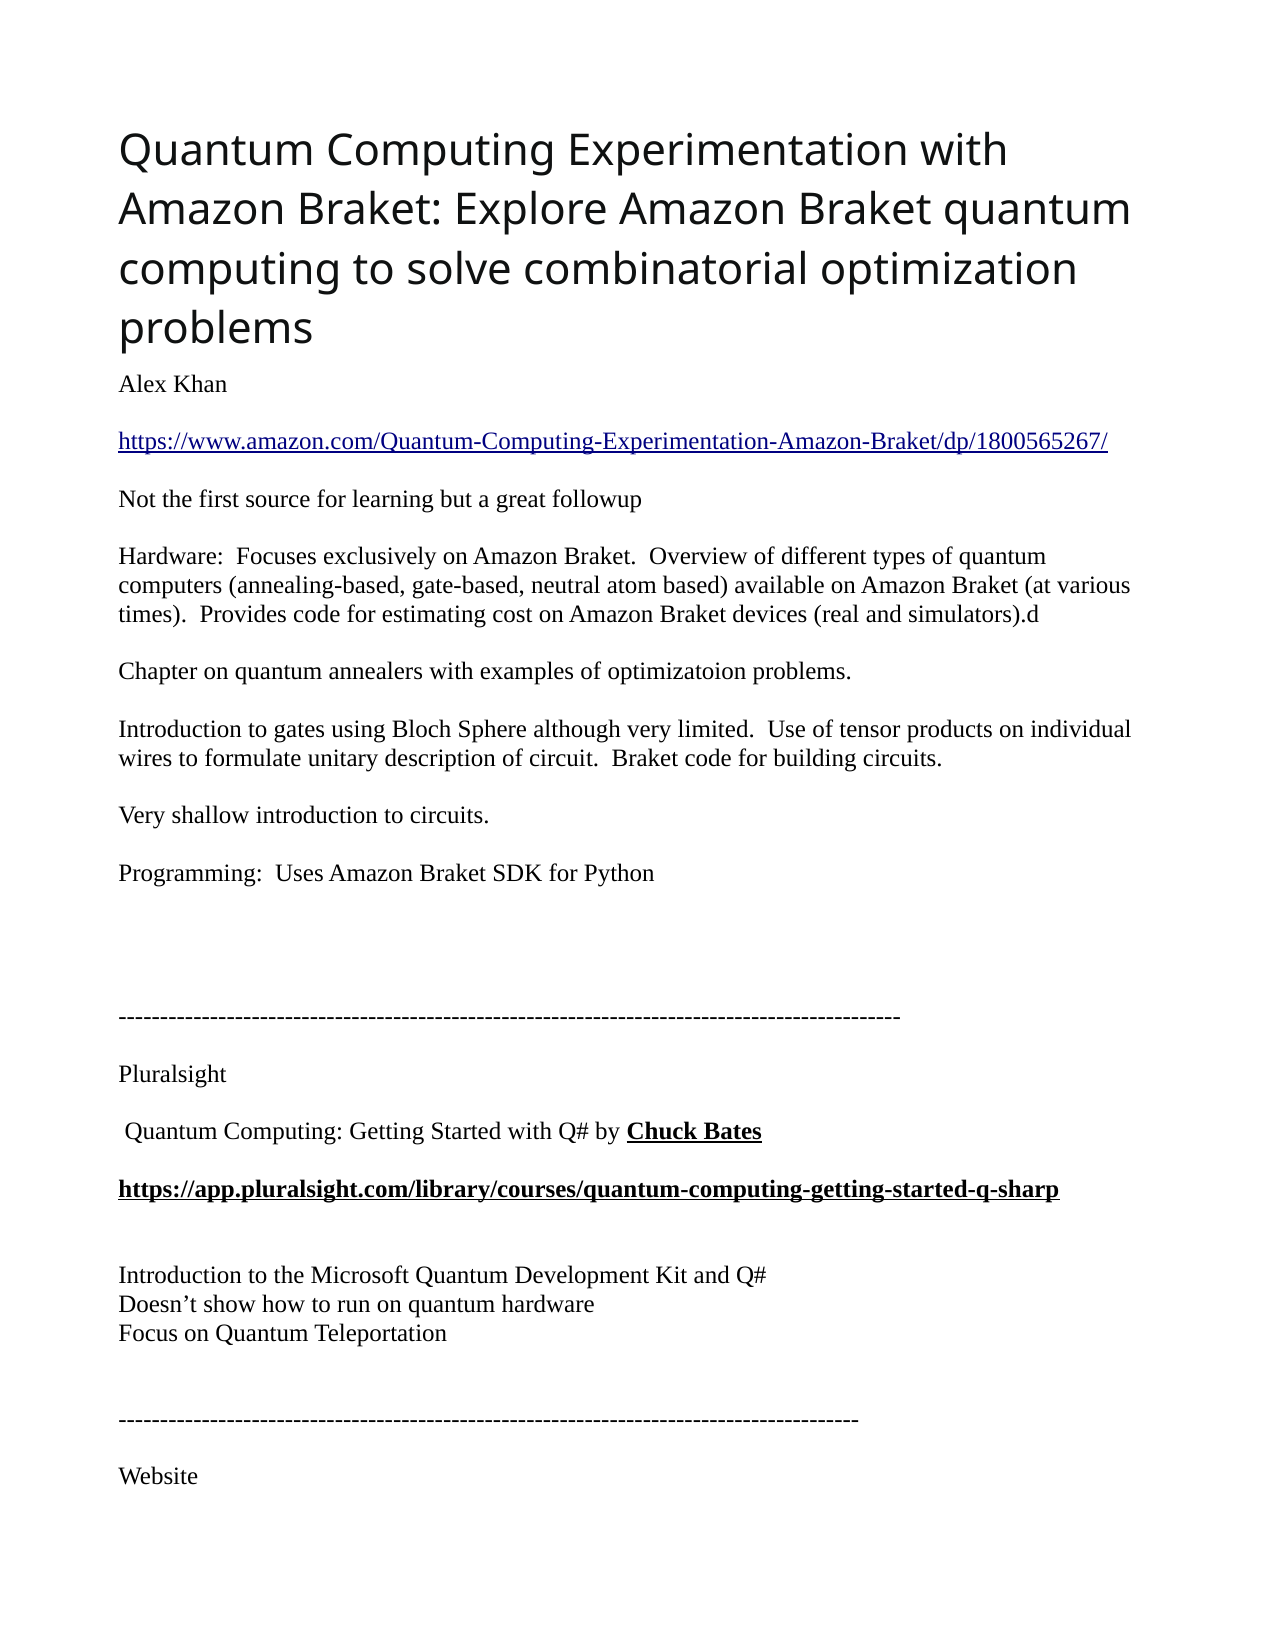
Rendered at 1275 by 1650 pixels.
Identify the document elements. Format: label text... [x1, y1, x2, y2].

text Introduction to the Microsoft Quantum Development Kit and Q# [118, 1260, 1157, 1289]
text Programming: Uses Amazon Braket SDK for Python [118, 858, 1157, 886]
text Focus on Quantum Teleportation [118, 1318, 1157, 1346]
text Pluralsight [118, 1059, 1157, 1088]
text Doesn’t show how to run on quantum hardware [118, 1289, 1157, 1318]
text https://app.pluralsight.com/library/courses/quantum-computing-getting-started-q-sharp [118, 1174, 1157, 1203]
text Quantum Computing: Getting Started with Q# by Chuck Bates [118, 1116, 1157, 1145]
text Very shallow introduction to circuits. [118, 800, 1157, 829]
text Website [118, 1461, 1157, 1490]
text Hardware: Focuses exclusively on Amazon Braket. Overview of different types of quantum computers (annealing-based, gate-based, neutral atom based) available on Amazon Braket (at various times). Provides code for estimating cost on Amazon Braket devices (real and simulators).d [118, 541, 1157, 628]
text ---------------------------------------------------------------------------------------------- [118, 1001, 1157, 1030]
text Not the first source for learning but a great followup [118, 484, 1157, 513]
text Introduction to gates using Bloch Sphere although very limited. Use of tensor products on individual wires to formulate unitary description of circuit. Braket code for building circuits. [118, 714, 1157, 771]
text Alex Khan [118, 369, 1157, 398]
text ----------------------------------------------------------------------------------------- [118, 1404, 1157, 1433]
subtitle Quantum Computing Experimentation with Amazon Braket: Explore Amazon Braket quantum computing to solve combinatorial optimization problems [118, 118, 1157, 356]
text Chapter on quantum annealers with examples of optimizatoion problems. [118, 656, 1157, 685]
text https://www.amazon.com/Quantum-Computing-Experimentation-Amazon-Braket/dp/1800565267/ [118, 426, 1157, 455]
